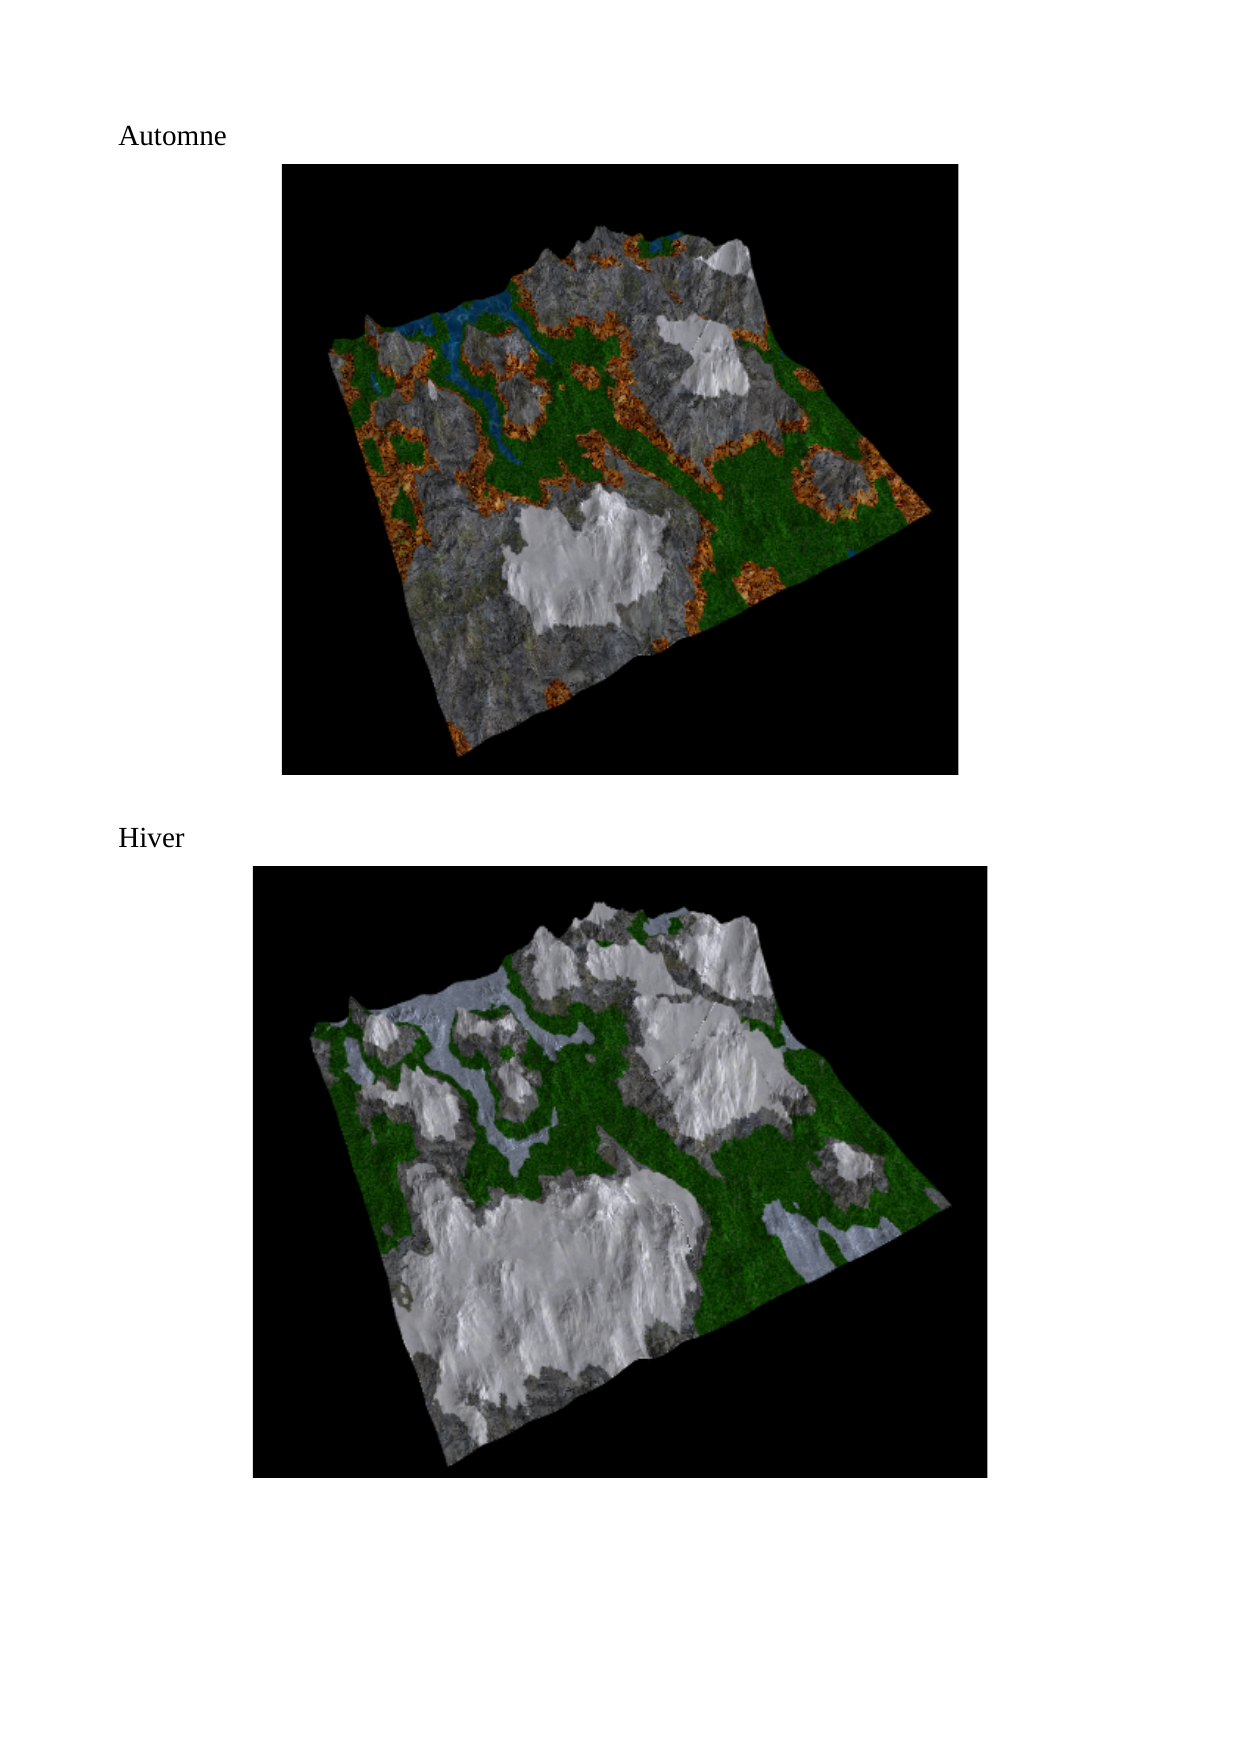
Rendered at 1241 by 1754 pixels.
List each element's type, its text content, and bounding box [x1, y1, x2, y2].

text Automne [118, 118, 1122, 152]
picture [252, 866, 988, 1478]
text Hiver [118, 821, 1122, 854]
picture [281, 164, 959, 775]
